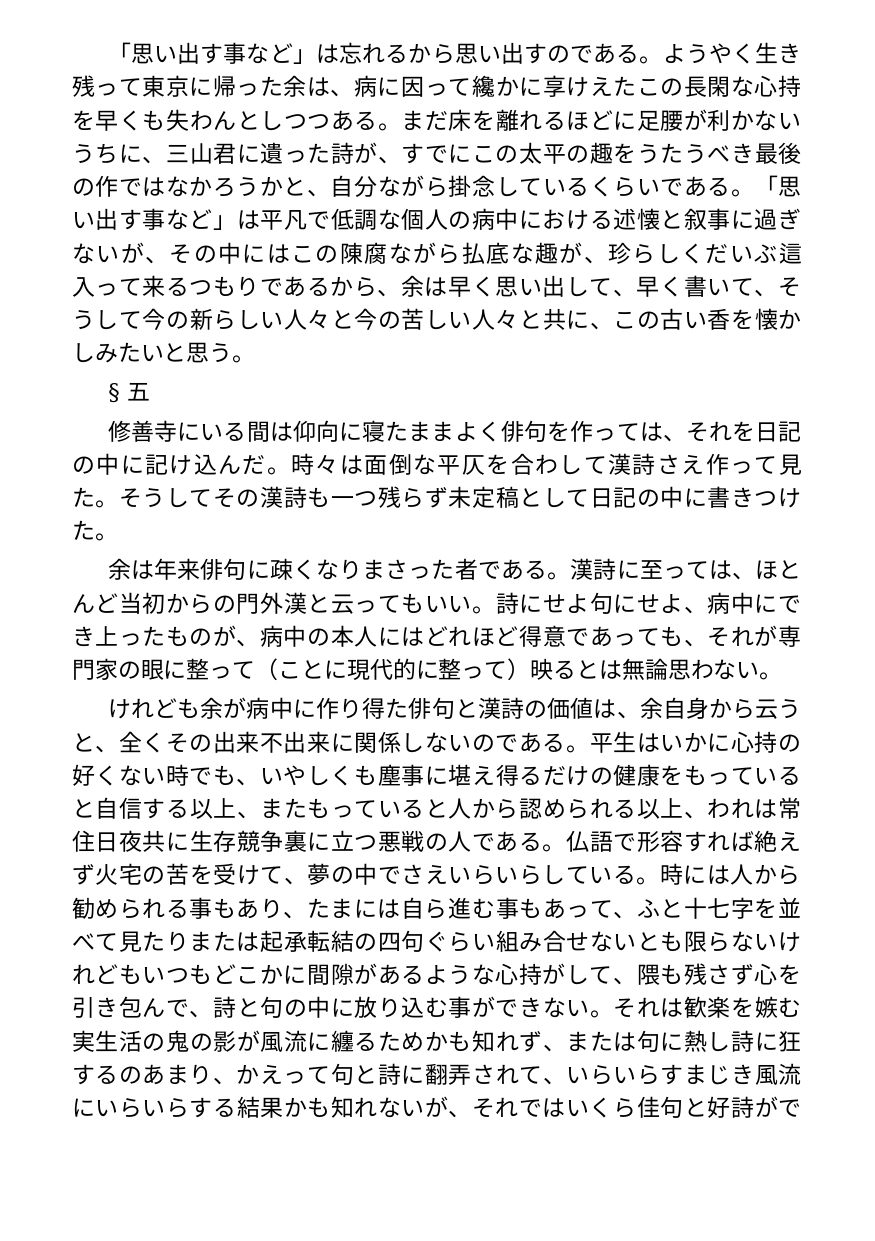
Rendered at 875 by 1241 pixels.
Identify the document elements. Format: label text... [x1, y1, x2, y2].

text 修善寺にいる間は仰向に寝たままよく俳句を作っては、それを日記の中に記け込んだ。時々は面倒な平仄を合わして漢詩さえ作って見た。そうしてその漢詩も一つ残らず未定稿として日記の中に書きつけた。 [72, 413, 802, 546]
text § 五 [72, 374, 802, 407]
text 余は年来俳句に疎くなりまさった者である。漢詩に至っては、ほとんど当初からの門外漢と云ってもいい。詩にせよ句にせよ、病中にでき上ったものが、病中の本人にはどれほど得意であっても、それが専門家の眼に整って（ことに現代的に整って）映るとは無論思わない。 [72, 552, 802, 685]
text 「思い出す事など」は忘れるから思い出すのである。ようやく生き残って東京に帰った余は、病に因って纔かに享けえたこの長閑な心持を早くも失わんとしつつある。まだ床を離れるほどに足腰が利かないうちに、三山君に遺った詩が、すでにこの太平の趣をうたうべき最後の作ではなかろうかと、自分ながら掛念しているくらいである。「思い出す事など」は平凡で低調な個人の病中における述懐と叙事に過ぎないが、その中にはこの陳腐ながら払底な趣が、珍らしくだいぶ這入って来るつもりであるから、余は早く思い出して、早く書いて、そうして今の新らしい人々と今の苦しい人々と共に、この古い香を懐かしみたいと思う。 [72, 36, 802, 368]
text けれども余が病中に作り得た俳句と漢詩の価値は、余自身から云うと、全くその出来不出来に関係しないのである。平生はいかに心持の好くない時でも、いやしくも塵事に堪え得るだけの健康をもっていると自信する以上、またもっていると人から認められる以上、われは常住日夜共に生存競争裏に立つ悪戦の人である。仏語で形容すれば絶えず火宅の苦を受けて、夢の中でさえいらいらしている。時には人から勧められる事もあり、たまには自ら進む事もあって、ふと十七字を並べて見たりまたは起承転結の四句ぐらい組み合せないとも限らないけれどもいつもどこかに間隙があるような心持がして、隈も残さず心を引き包んで、詩と句の中に放り込む事ができない。それは歓楽を嫉む実生活の鬼の影が風流に纏るためかも知れず、または句に熱し詩に狂するのあまり、かえって句と詩に翻弄されて、いらいらすまじき風流にいらいらする結果かも知れないが、それではいくら佳句と好詩がで [72, 691, 802, 1123]
